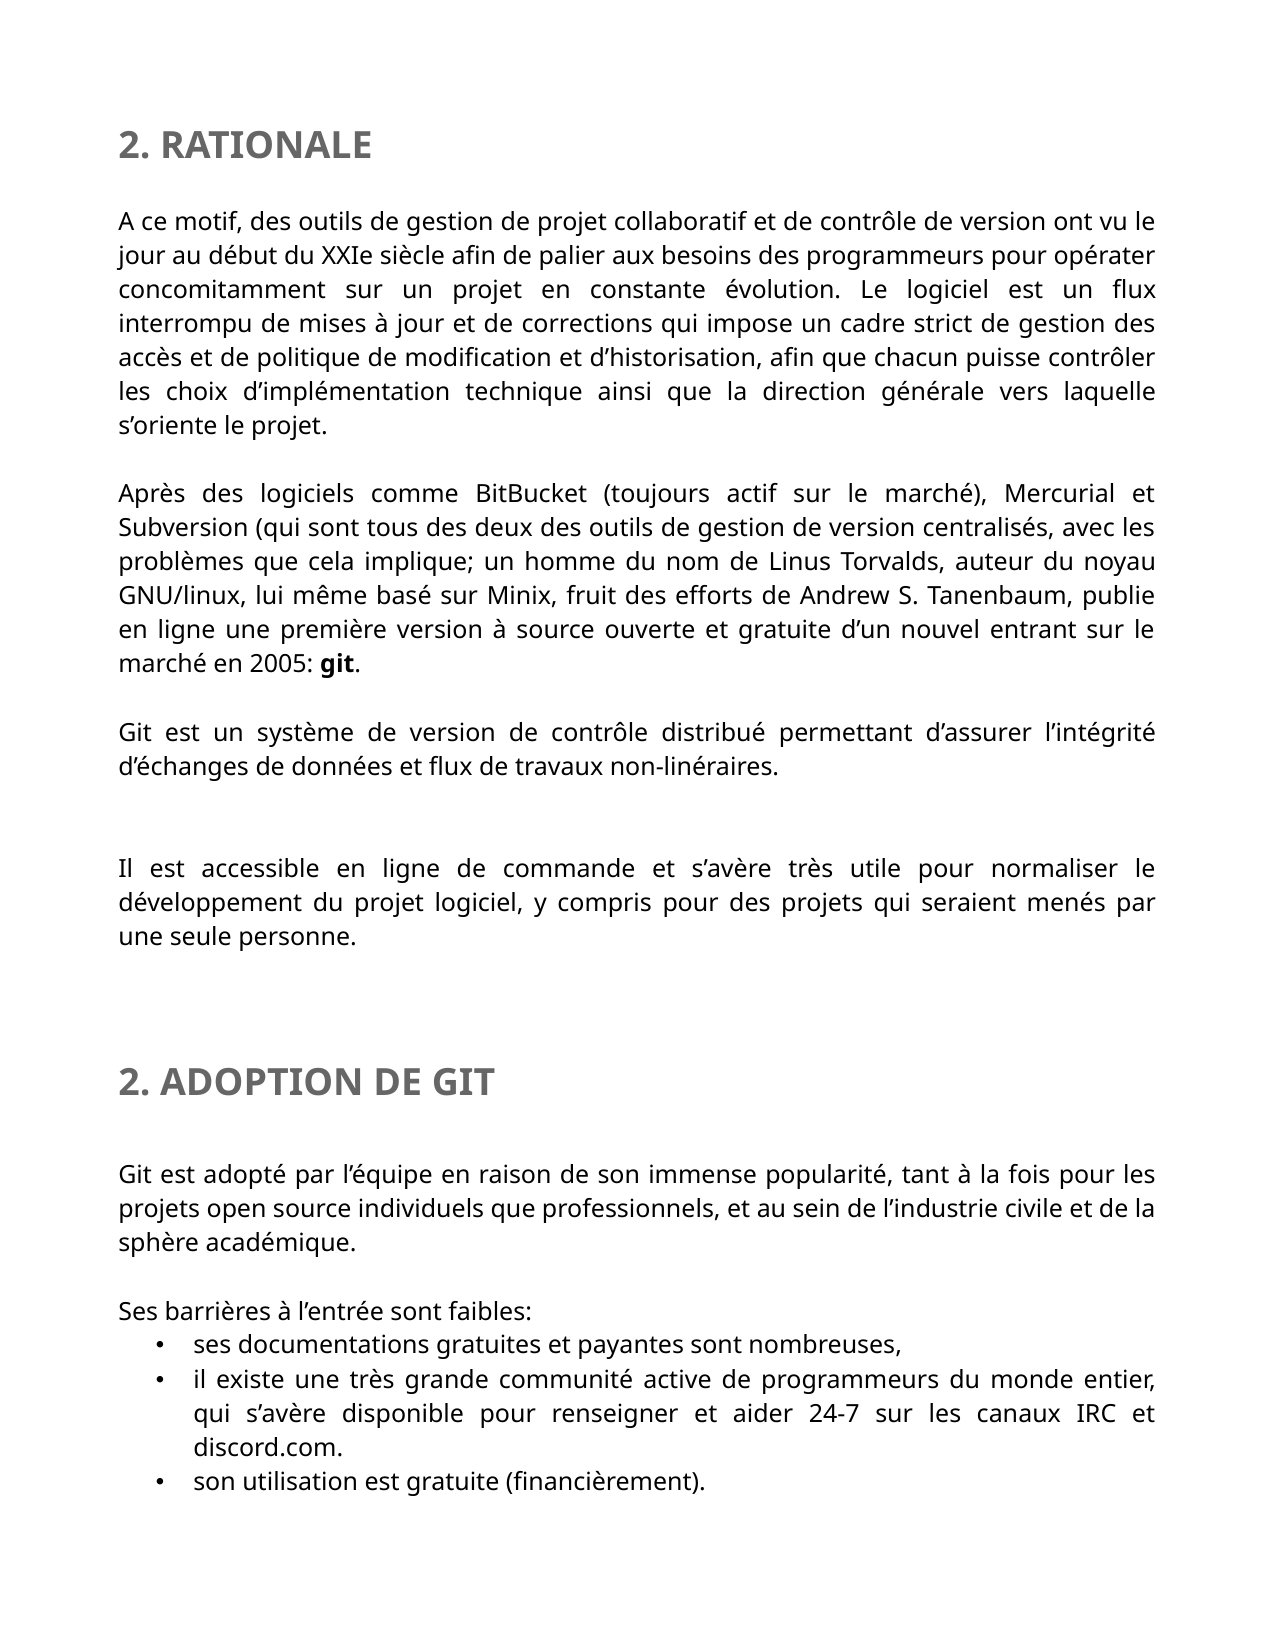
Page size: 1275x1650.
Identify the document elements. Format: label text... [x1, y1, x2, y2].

text 2. RATIONALE [118, 118, 1157, 169]
text A ce motif, des outils de gestion de projet collaboratif et de contrôle de version ont vu le jour au début du XXIe siècle afin de palier aux besoins des programmeurs pour opérater concomitamment sur un projet en constante évolution. Le logiciel est un flux interrompu de mises à jour et de corrections qui impose un cadre strict de gestion des accès et de politique de modification et d’historisation, afin que chacun puisse contrôler les choix d’implémentation technique ainsi que la direction générale vers laquelle s’oriente le projet. [118, 203, 1157, 442]
text Git est un système de version de contrôle distribué permettant d’assurer l’intégrité d’échanges de données et flux de travaux non-linéraires. [118, 714, 1157, 782]
text Ses barrières à l’entrée sont faibles: [118, 1293, 1157, 1327]
list il existe une très grande communité active de programmeurs du monde entier, qui s’avère disponible pour renseigner et aider 24-7 sur les canaux IRC et discord.com. [156, 1361, 1157, 1463]
text 2. ADOPTION DE GIT [118, 1055, 1157, 1106]
text Il est accessible en ligne de commande et s’avère très utile pour normaliser le développement du projet logiciel, y compris pour des projets qui seraient menés par une seule personne. [118, 850, 1157, 953]
text Git est adopté par l’équipe en raison de son immense popularité, tant à la fois pour les projets open source individuels que professionnels, et au sein de l’industrie civile et de la sphère académique. [118, 1157, 1157, 1259]
list son utilisation est gratuite (financièrement). [156, 1463, 1157, 1497]
text Après des logiciels comme BitBucket (toujours actif sur le marché), Mercurial et Subversion (qui sont tous des deux des outils de gestion de version centralisés, avec les problèmes que cela implique; un homme du nom de Linus Torvalds, auteur du noyau GNU/linux, lui même basé sur Minix, fruit des efforts de Andrew S. Tanenbaum, publie en ligne une première version à source ouverte et gratuite d’un nouvel entrant sur le marché en 2005: git. [118, 476, 1157, 680]
list ses documentations gratuites et payantes sont nombreuses, [156, 1327, 1157, 1361]
